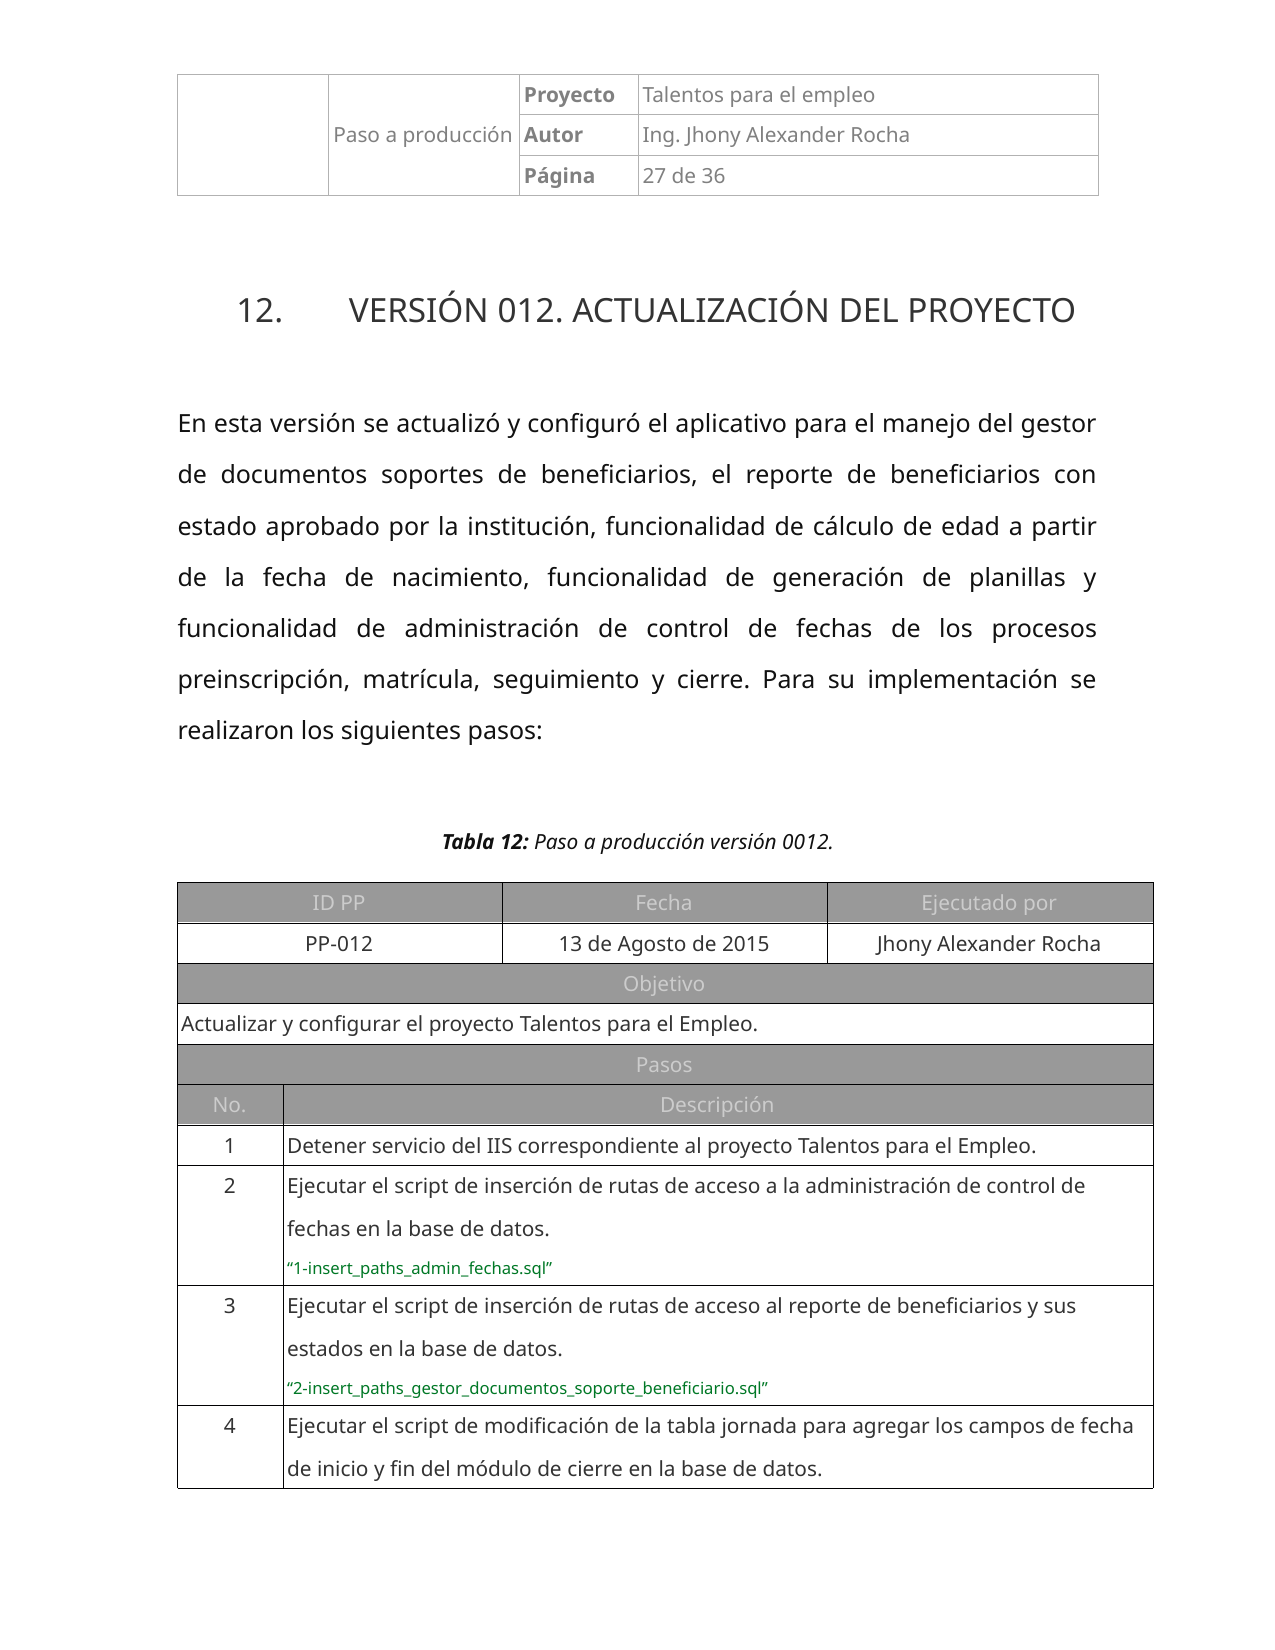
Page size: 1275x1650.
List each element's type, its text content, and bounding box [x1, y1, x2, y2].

table_header Ejecutado por [828, 883, 1153, 922]
text En esta versión se actualizó y configuró el aplicativo para el manejo del gestor de documentos soportes de beneficiarios, el reporte de beneficiarios con estado aprobado por la institución, funcionalidad de cálculo de edad a partir de la fecha de nacimiento, funcionalidad de generación de planillas y funcionalidad de administración de control de fechas de los procesos preinscripción, matrícula, seguimiento y cierre. Para su implementación se realizaron los siguientes pasos: [177, 406, 1098, 746]
table_header Fecha [503, 883, 827, 922]
table_cell No. [178, 1085, 283, 1124]
table_cell 2 [178, 1166, 283, 1285]
table_cell 13 de Agosto de 2015 [503, 924, 827, 963]
subtitle Versión 012. Actualización del Proyecto [215, 287, 1098, 332]
table_header ID PP [178, 883, 502, 922]
table_cell Pasos [178, 1045, 1153, 1084]
table_cell Ejecutar el script de modificación de la tabla jornada para agregar los campos de fecha de inicio y fin del módulo de cierre en la base de datos. [284, 1406, 1153, 1488]
table_cell 3 [178, 1286, 283, 1405]
table_cell Objetivo [178, 964, 1153, 1003]
table_cell Jhony Alexander Rocha [828, 924, 1153, 963]
table_cell PP-012 [178, 924, 502, 963]
table_cell 1 [178, 1126, 283, 1165]
table_cell Descripción [284, 1085, 1153, 1124]
table_cell Ejecutar el script de inserción de rutas de acceso al reporte de beneficiarios y sus estados en la base de datos. “2-insert_paths_gestor_documentos_soporte_beneficiario.sql” [284, 1286, 1153, 1405]
table_cell Actualizar y configurar el proyecto Talentos para el Empleo. [178, 1004, 1153, 1044]
table_cell 4 [178, 1406, 283, 1488]
table_cell Ejecutar el script de inserción de rutas de acceso a la administración de control de fechas en la base de datos. “1-insert_paths_admin_fechas.sql” [284, 1166, 1153, 1285]
table_cell Detener servicio del IIS correspondiente al proyecto Talentos para el Empleo. [284, 1126, 1153, 1165]
text Tabla 12: Paso a producción versión 0012. [177, 827, 1098, 855]
